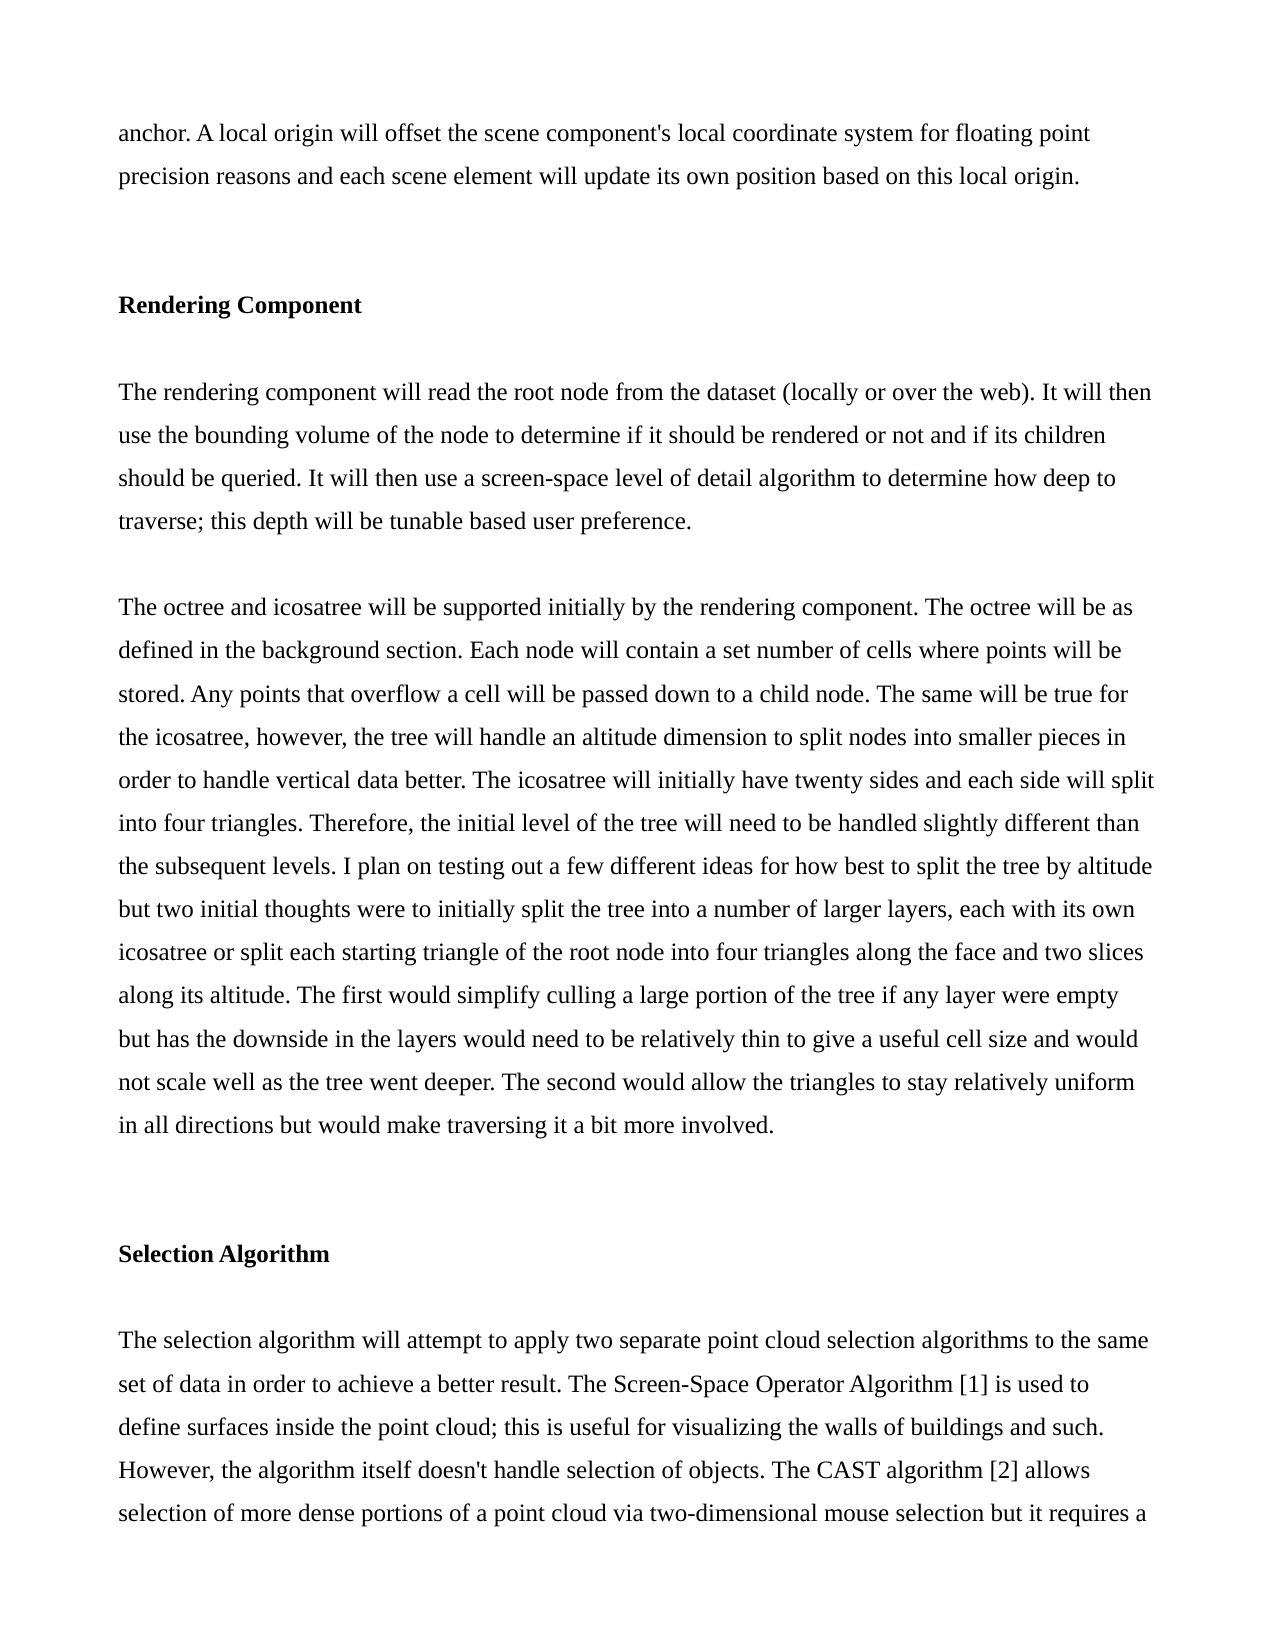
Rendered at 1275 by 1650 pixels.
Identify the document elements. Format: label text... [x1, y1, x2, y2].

text anchor. A local origin will offset the scene component's local coordinate system for floating point precision reasons and each scene element will update its own position based on this local origin. [118, 118, 1157, 190]
text The rendering component will read the root node from the dataset (locally or over the web). It will then use the bounding volume of the node to determine if it should be rendered or not and if its children should be queried. It will then use a screen-space level of detail algorithm to determine how deep to traverse; this depth will be tunable based user preference. [118, 377, 1157, 535]
text The selection algorithm will attempt to apply two separate point cloud selection algorithms to the same set of data in order to achieve a better result. The Screen-Space Operator Algorithm [1] is used to define surfaces inside the point cloud; this is useful for visualizing the walls of buildings and such. However, the algorithm itself doesn't handle selection of objects. The CAST algorithm [2] allows selection of more dense portions of a point cloud via two-dimensional mouse selection but it requires a [118, 1326, 1157, 1527]
text Selection Algorithm [118, 1239, 1157, 1268]
text Rendering Component [118, 291, 1157, 319]
text The octree and icosatree will be supported initially by the rendering component. The octree will be as defined in the background section. Each node will contain a set number of cells where points will be stored. Any points that overflow a cell will be passed down to a child node. The same will be true for the icosatree, however, the tree will handle an altitude dimension to split nodes into smaller pieces in order to handle vertical data better. The icosatree will initially have twenty sides and each side will split into four triangles. Therefore, the initial level of the tree will need to be handled slightly different than the subsequent levels. I plan on testing out a few different ideas for how best to split the tree by altitude but two initial thoughts were to initially split the tree into a number of larger layers, each with its own icosatree or split each starting triangle of the root node into four triangles along the face and two slices along its altitude. The first would simplify culling a large portion of the tree if any layer were empty but has the downside in the layers would need to be relatively thin to give a useful cell size and would not scale well as the tree went deeper. The second would allow the triangles to stay relatively uniform in all directions but would make traversing it a bit more involved. [118, 592, 1157, 1139]
